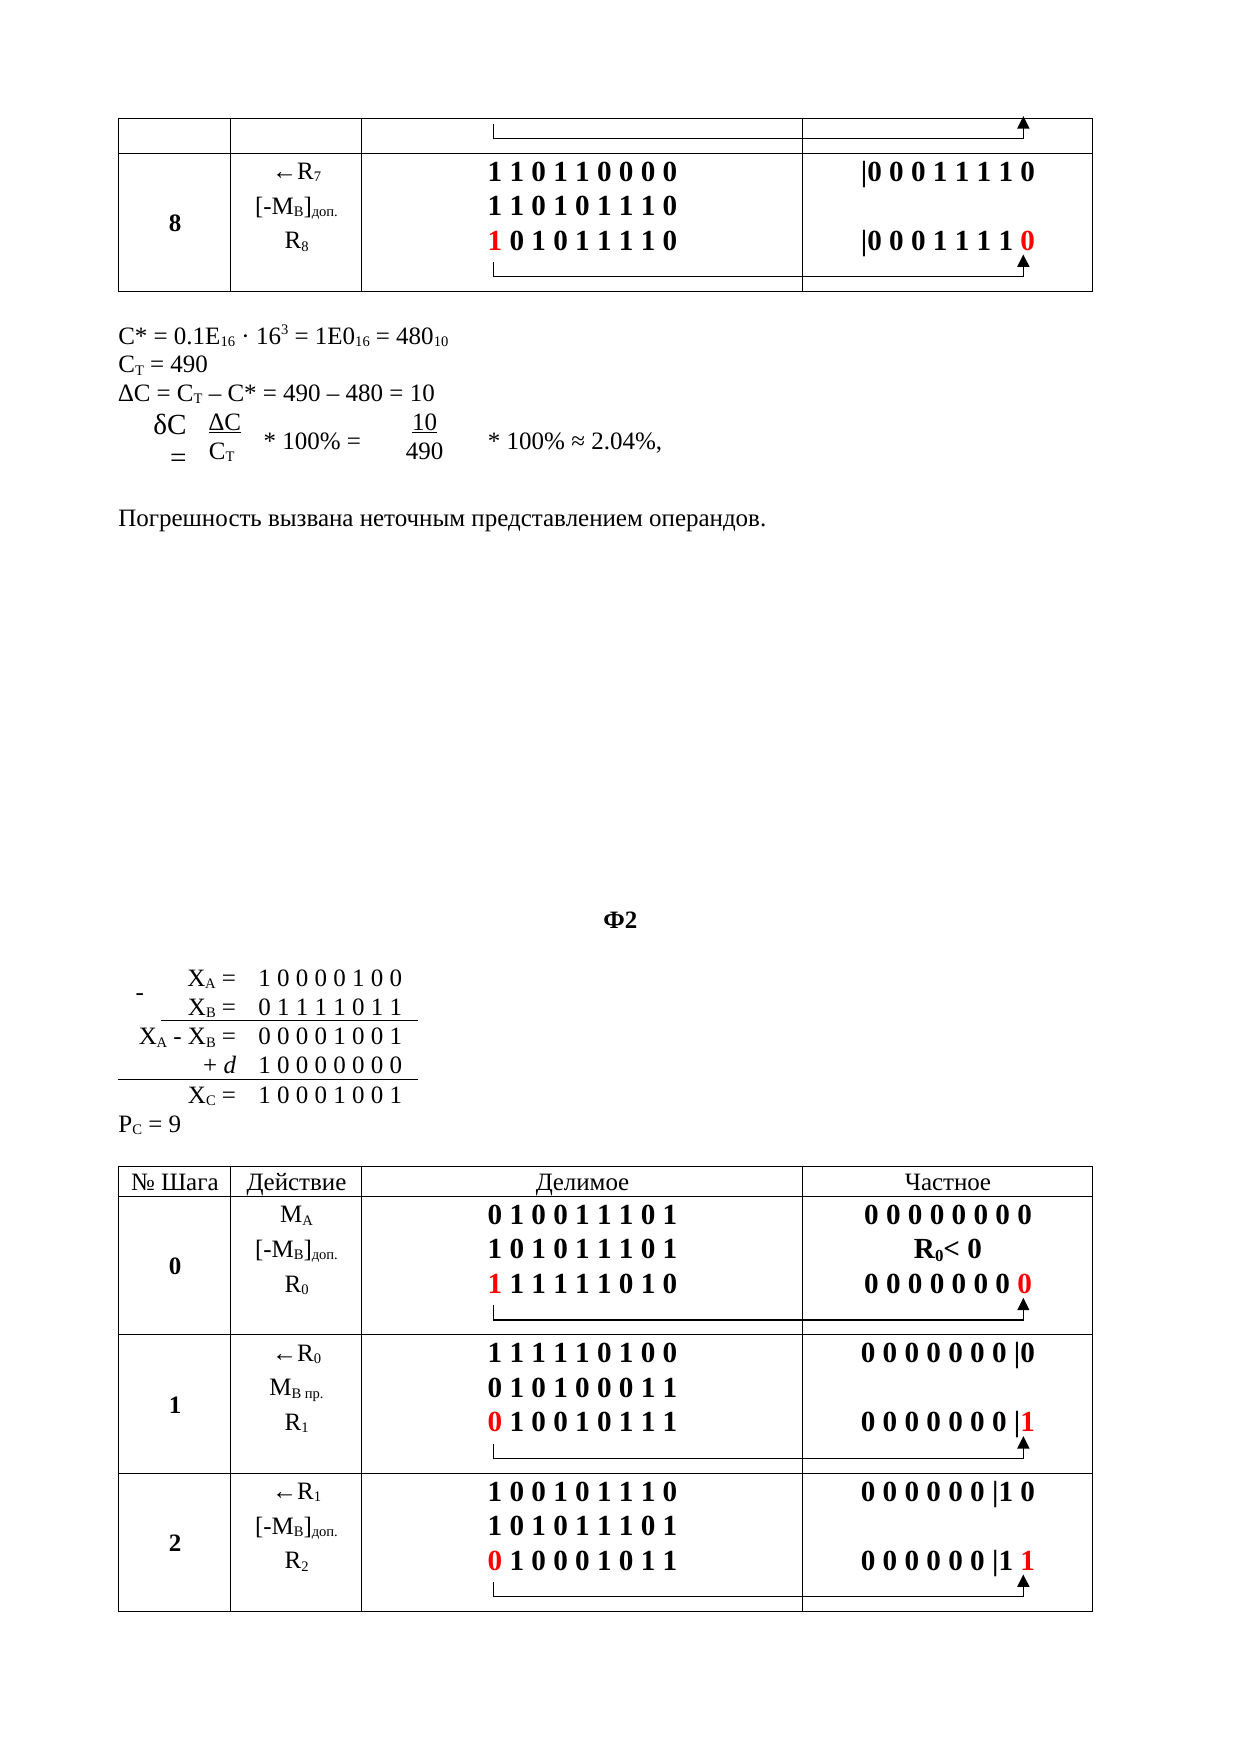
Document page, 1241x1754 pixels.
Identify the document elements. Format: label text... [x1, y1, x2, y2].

table_cell 8 [119, 154, 230, 291]
table_header ∆С [198, 407, 252, 436]
table_cell 1 1 0 1 1 0 0 0 0 [362, 154, 802, 187]
table_cell 0 0 0 0 0 0 |1 0 [803, 1474, 1092, 1507]
text РС = 9 [118, 1109, 1122, 1137]
table_cell [803, 1369, 1092, 1403]
table_cell XC = [118, 1080, 247, 1109]
table_cell 1 0 0 0 1 0 0 1 [247, 1080, 418, 1109]
table_cell [803, 1438, 1023, 1458]
table_cell 0 0 0 0 0 0 0 0 [803, 1265, 1092, 1300]
table_cell MB пр. [231, 1369, 361, 1403]
table_header 10 [372, 407, 476, 436]
table_cell 0 1 1 1 1 0 1 1 [247, 992, 418, 1020]
table_cell XA - XB = [118, 1020, 247, 1050]
table_cell 0 0 0 0 0 0 |1 1 [803, 1542, 1092, 1576]
table_cell [803, 187, 1092, 222]
table_cell 1 0 1 0 1 1 1 0 1 [362, 1507, 802, 1542]
table_cell |0 0 0 1 1 1 1 0 [803, 222, 1092, 256]
table_cell [803, 1438, 1092, 1473]
table_cell 1 0 0 0 0 0 0 0 [247, 1050, 418, 1079]
table_cell R8 [231, 222, 361, 256]
table_cell [231, 1300, 361, 1334]
table_cell 0 1 0 0 0 1 0 1 1 [362, 1542, 802, 1576]
table_cell |0 0 0 1 1 1 1 0 [803, 154, 1092, 187]
table_cell 1 0 1 0 1 1 1 1 0 [362, 222, 802, 256]
table_cell [803, 119, 1023, 138]
table_header * 100% = [252, 407, 372, 474]
table_cell 2 [119, 1474, 230, 1611]
table_cell [231, 1438, 361, 1473]
table_header 1 0 0 0 0 1 0 0 [247, 963, 418, 992]
table_cell [803, 1300, 1092, 1334]
table_header Частное [803, 1167, 1092, 1196]
table_cell [803, 1300, 1023, 1319]
table_cell [803, 119, 1092, 153]
table_cell 0 [119, 1197, 230, 1334]
table_cell XB = [161, 992, 247, 1020]
text Погрешность вызвана неточным представлением операндов. [118, 503, 1122, 532]
table_cell [803, 1576, 1023, 1596]
table_cell [362, 1576, 802, 1611]
table_cell [362, 1300, 802, 1334]
table_cell СT [198, 436, 252, 474]
table_cell R1 [231, 1404, 361, 1438]
table_cell R0 [231, 1265, 361, 1300]
table_cell 0 0 0 0 0 0 0 |1 [803, 1404, 1092, 1438]
table_cell 0 1 0 0 1 0 1 1 1 [362, 1404, 802, 1438]
table_cell ←R0 [231, 1335, 361, 1369]
table_cell МА [231, 1197, 361, 1231]
table_header № Шага [119, 1167, 230, 1196]
text ∆C = CT – C* = 490 – 480 = 10 [118, 378, 1122, 407]
table_cell [362, 1438, 802, 1473]
table_cell 1 0 1 0 1 1 1 0 1 [362, 1231, 802, 1265]
table_cell 0 0 0 0 1 0 0 1 [247, 1021, 418, 1050]
table_cell 490 [372, 436, 476, 474]
table_cell 0 0 0 0 0 0 0 0 [803, 1197, 1092, 1231]
table_cell [803, 1507, 1092, 1542]
table_cell ←R7 [231, 154, 361, 187]
table_cell ←R1 [231, 1474, 361, 1507]
table_cell 0 1 0 0 1 1 1 0 1 [362, 1197, 802, 1231]
table_cell [231, 1576, 361, 1611]
table_cell [-MB]доп. [231, 1507, 361, 1542]
table_cell [362, 119, 802, 153]
table_cell 1 1 0 1 0 1 1 1 0 [362, 187, 802, 222]
table_cell 0 1 0 1 0 0 0 1 1 [362, 1369, 802, 1403]
table_cell [362, 256, 802, 291]
table_cell [803, 256, 1092, 291]
table_cell 1 1 1 1 1 1 0 1 0 [362, 1265, 802, 1300]
table_cell [231, 256, 361, 291]
table_cell 1 1 1 1 1 0 1 0 0 [362, 1335, 802, 1369]
table_cell R0< 0 [803, 1231, 1092, 1265]
table_header - [118, 963, 161, 1020]
table_cell [-MB]доп. [231, 1231, 361, 1265]
table_header * 100% ≈ 2.04%, [476, 407, 727, 474]
table_cell [231, 119, 361, 153]
table_cell R2 [231, 1542, 361, 1576]
text Ф2 [118, 905, 1122, 934]
table_cell + d [118, 1050, 247, 1079]
table_header XA = [161, 963, 247, 992]
table_header Действие [231, 1167, 361, 1196]
table_cell [803, 1576, 1092, 1611]
text CT = 490 [118, 349, 1122, 378]
table_header δС = [118, 407, 197, 474]
text C* = 0.1E16 · 163 = 1E016 = 48010 [118, 321, 1122, 349]
table_cell [-MB]доп. [231, 187, 361, 222]
table_header Делимое [362, 1167, 802, 1196]
table_cell 0 0 0 0 0 0 0 |0 [803, 1335, 1092, 1369]
table_cell [803, 256, 1023, 276]
table_cell 1 [119, 1335, 230, 1473]
table_cell 1 0 0 1 0 1 1 1 0 [362, 1474, 802, 1507]
